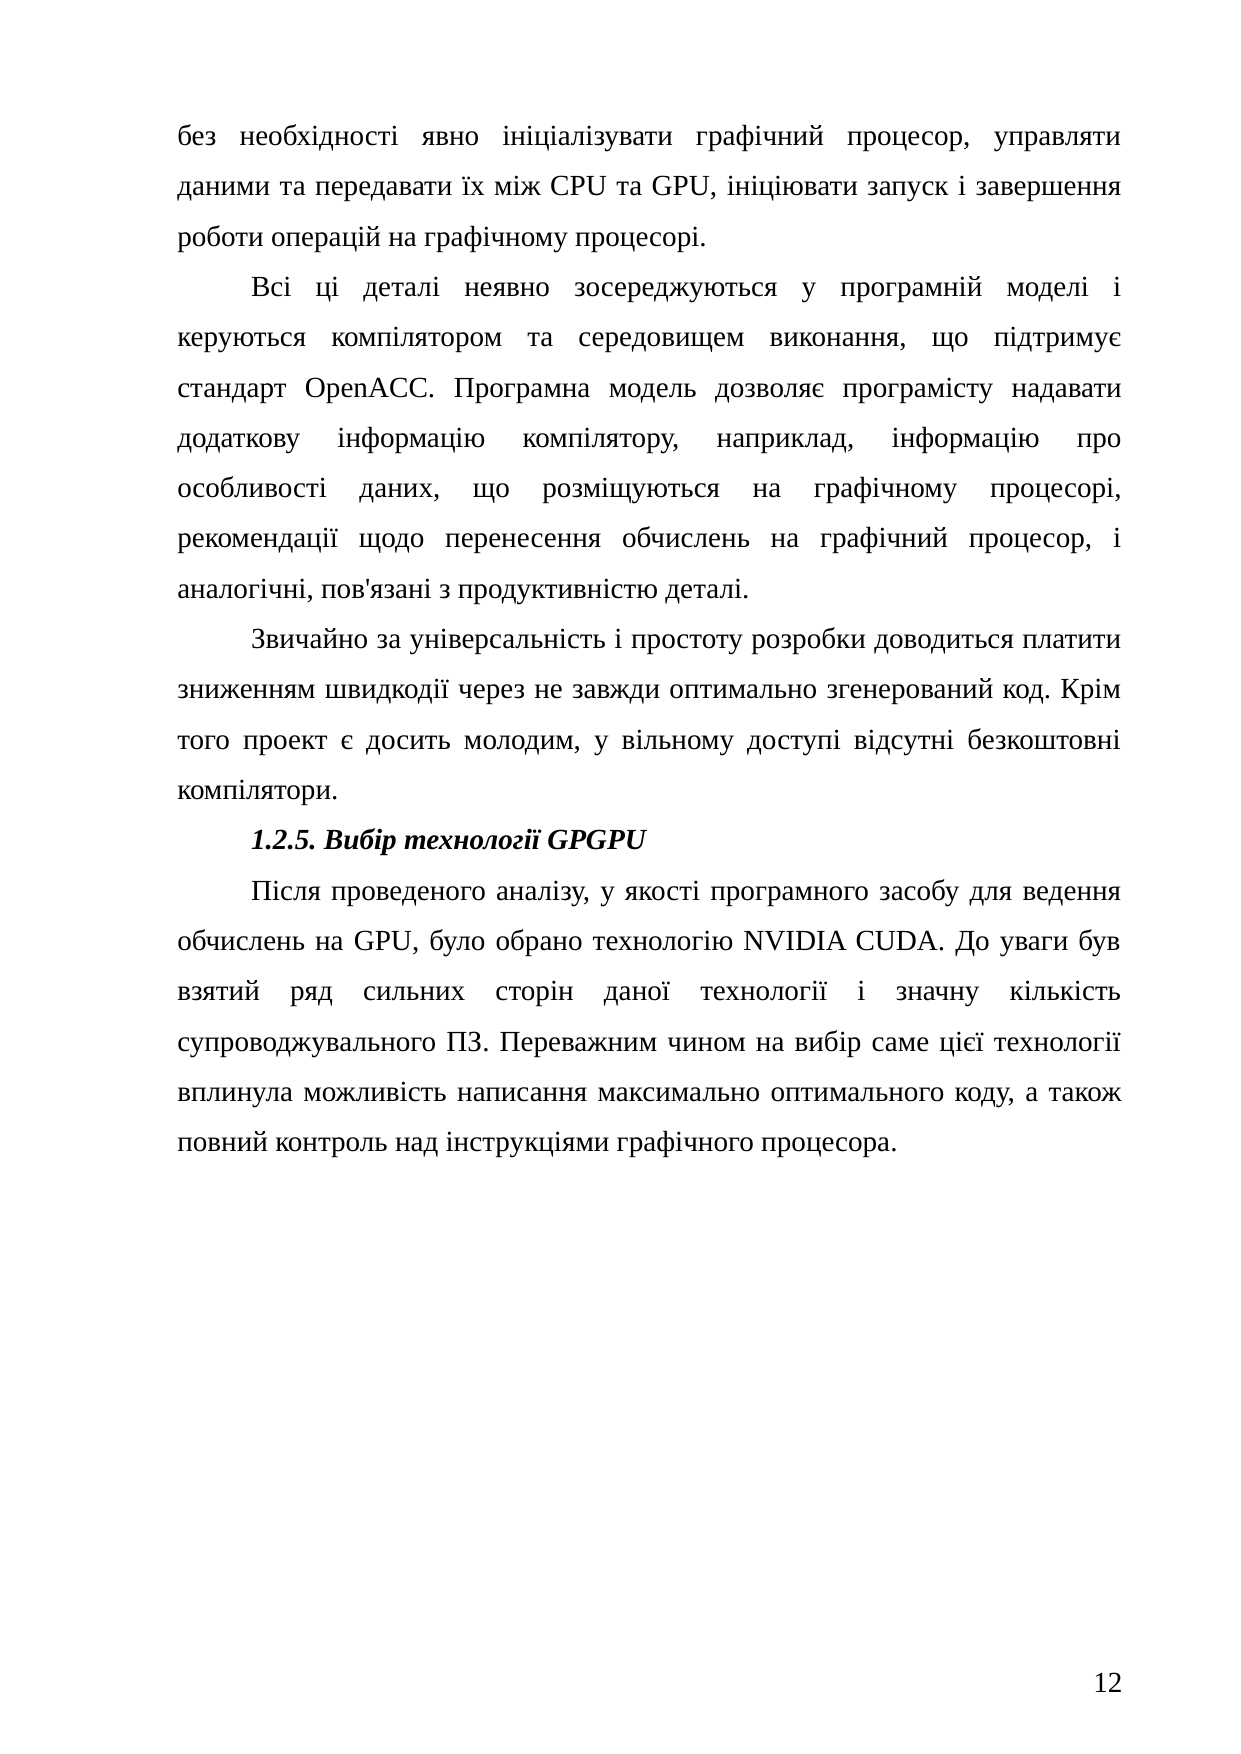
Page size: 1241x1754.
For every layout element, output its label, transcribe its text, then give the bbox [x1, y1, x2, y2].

text Всі ці деталі неявно зосереджуються у програмній моделі і керуються компілятором та середовищем виконання, що підтримує стандарт OpenACC. Програмна модель дозволяє програмісту надавати додаткову інформацію компілятору, наприклад, інформацію про особливості даних, що розміщуються на графічному процесорі, рекомендації щодо перенесення обчислень на графічний процесор, і аналогічні, пов'язані з продуктивністю деталі. [177, 269, 1122, 604]
text Після проведеного аналізу, у якості програмного засобу для ведення обчислень на GPU, було обрано технологію NVIDIA CUDA. До уваги був взятий ряд сильних сторін даної технології і значну кількість супроводжувального ПЗ. Переважним чином на вибір саме цієї технології вплинула можливість написання максимально оптимального коду, а також повний контроль над інструкціями графічного процесора. [177, 873, 1122, 1158]
text 1.2.5. Вибір технології GPGPU [177, 822, 1122, 856]
text без необхідності явно ініціалізувати графічний процесор, управляти даними та передавати їх між CPU та GPU, ініціювати запуск і завершення роботи операцій на графічному процесорі. [177, 118, 1122, 252]
text Звичайно за універсальність і простоту розробки доводиться платити зниженням швидкодії через не завжди оптимально згенерований код. Крім того проект є досить молодим, у вільному доступі відсутні безкоштовні компілятори. [177, 621, 1122, 806]
